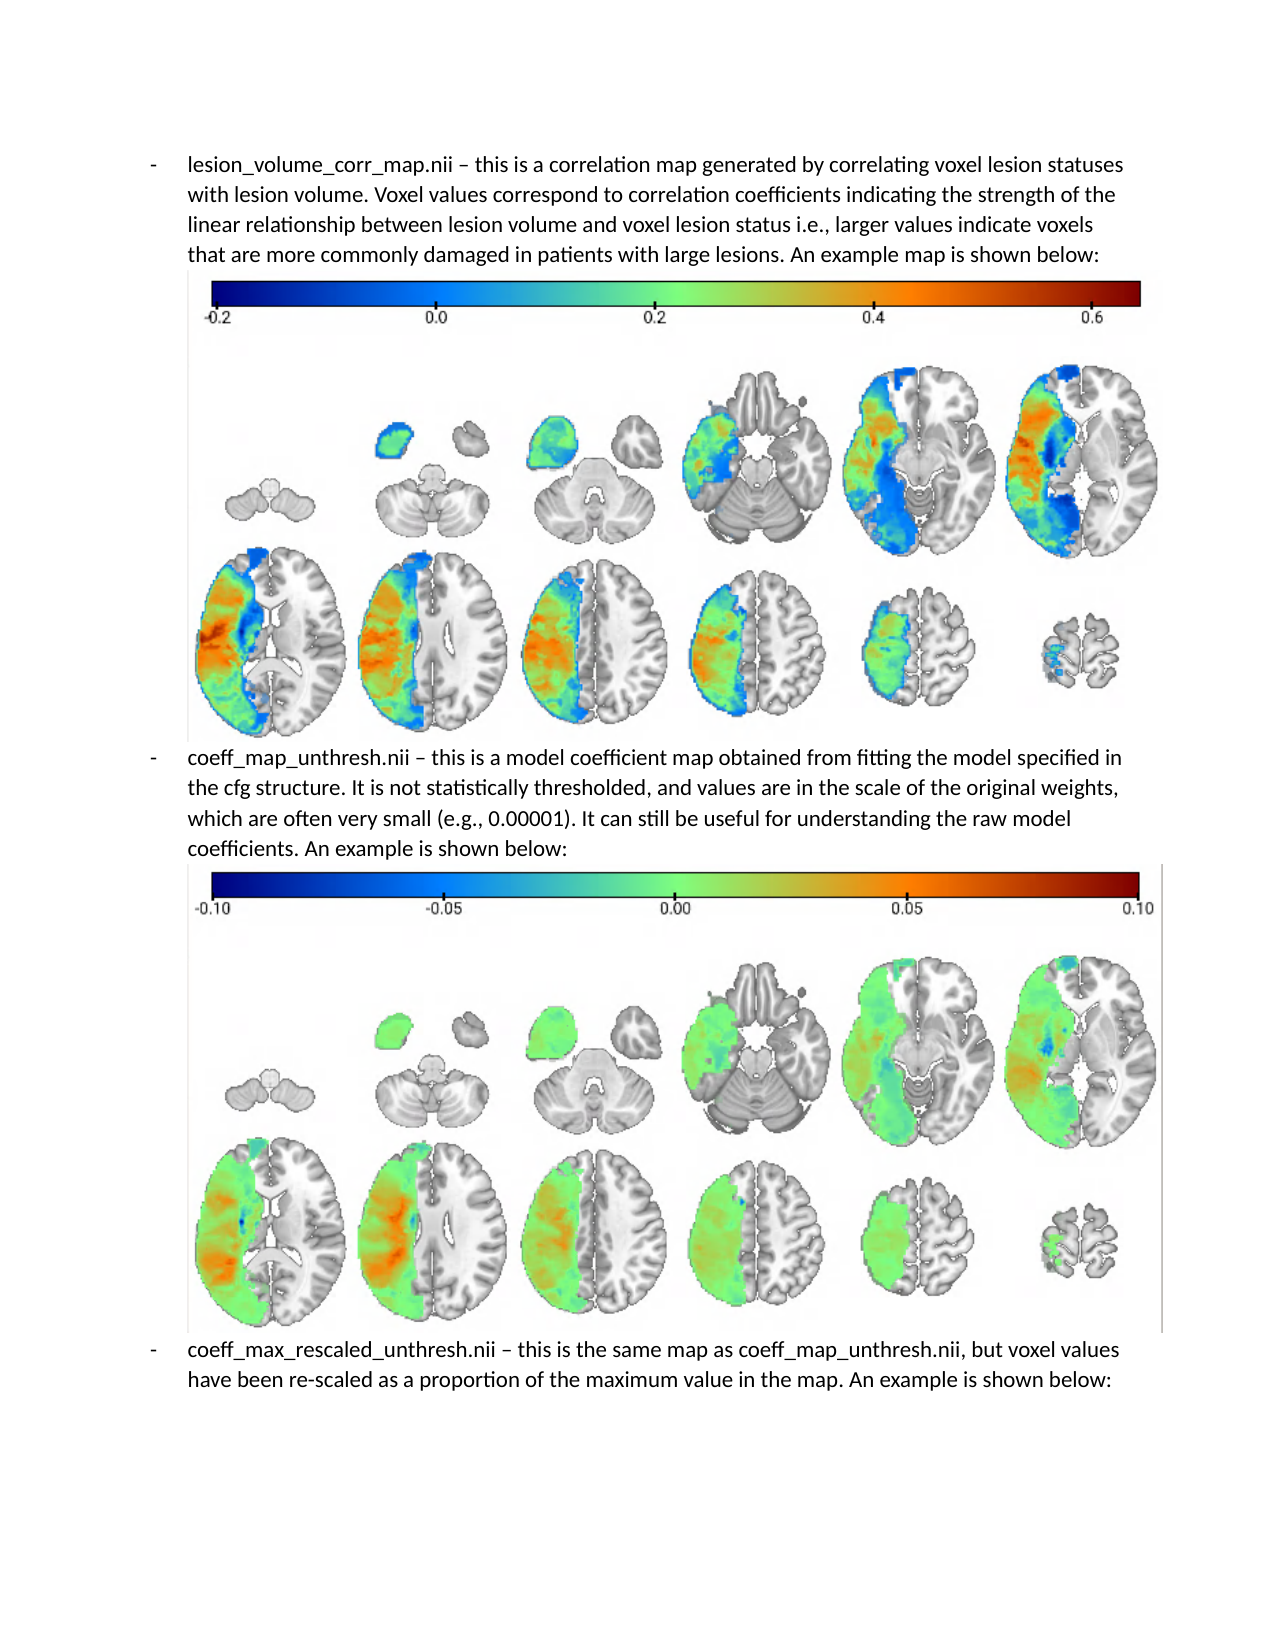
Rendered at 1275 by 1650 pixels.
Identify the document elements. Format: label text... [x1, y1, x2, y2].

list lesion_volume_corr_map.nii – this is a correlation map generated by correlating voxel lesion statuses with lesion volume. Voxel values correspond to correlation coefficients indicating the strength of the linear relationship between lesion volume and voxel lesion status i.e., larger values indicate voxels that are more commonly damaged in patients with large lesions. An example map is shown below: [150, 150, 1125, 269]
list coeff_max_rescaled_unthresh.nii – this is the same map as coeff_map_unthresh.nii, but voxel values have been re-scaled as a proportion of the maximum value in the map. An example is shown below: [150, 1335, 1125, 1393]
picture [187, 864, 1163, 1333]
list coeff_map_unthresh.nii – this is a model coefficient map obtained from fitting the model specified in the cfg structure. It is not statistically thresholded, and values are in the scale of the original weights, which are often very small (e.g., 0.00001). It can still be useful for understanding the raw model coefficients. An example is shown below: [150, 743, 1125, 862]
picture [187, 270, 1163, 742]
